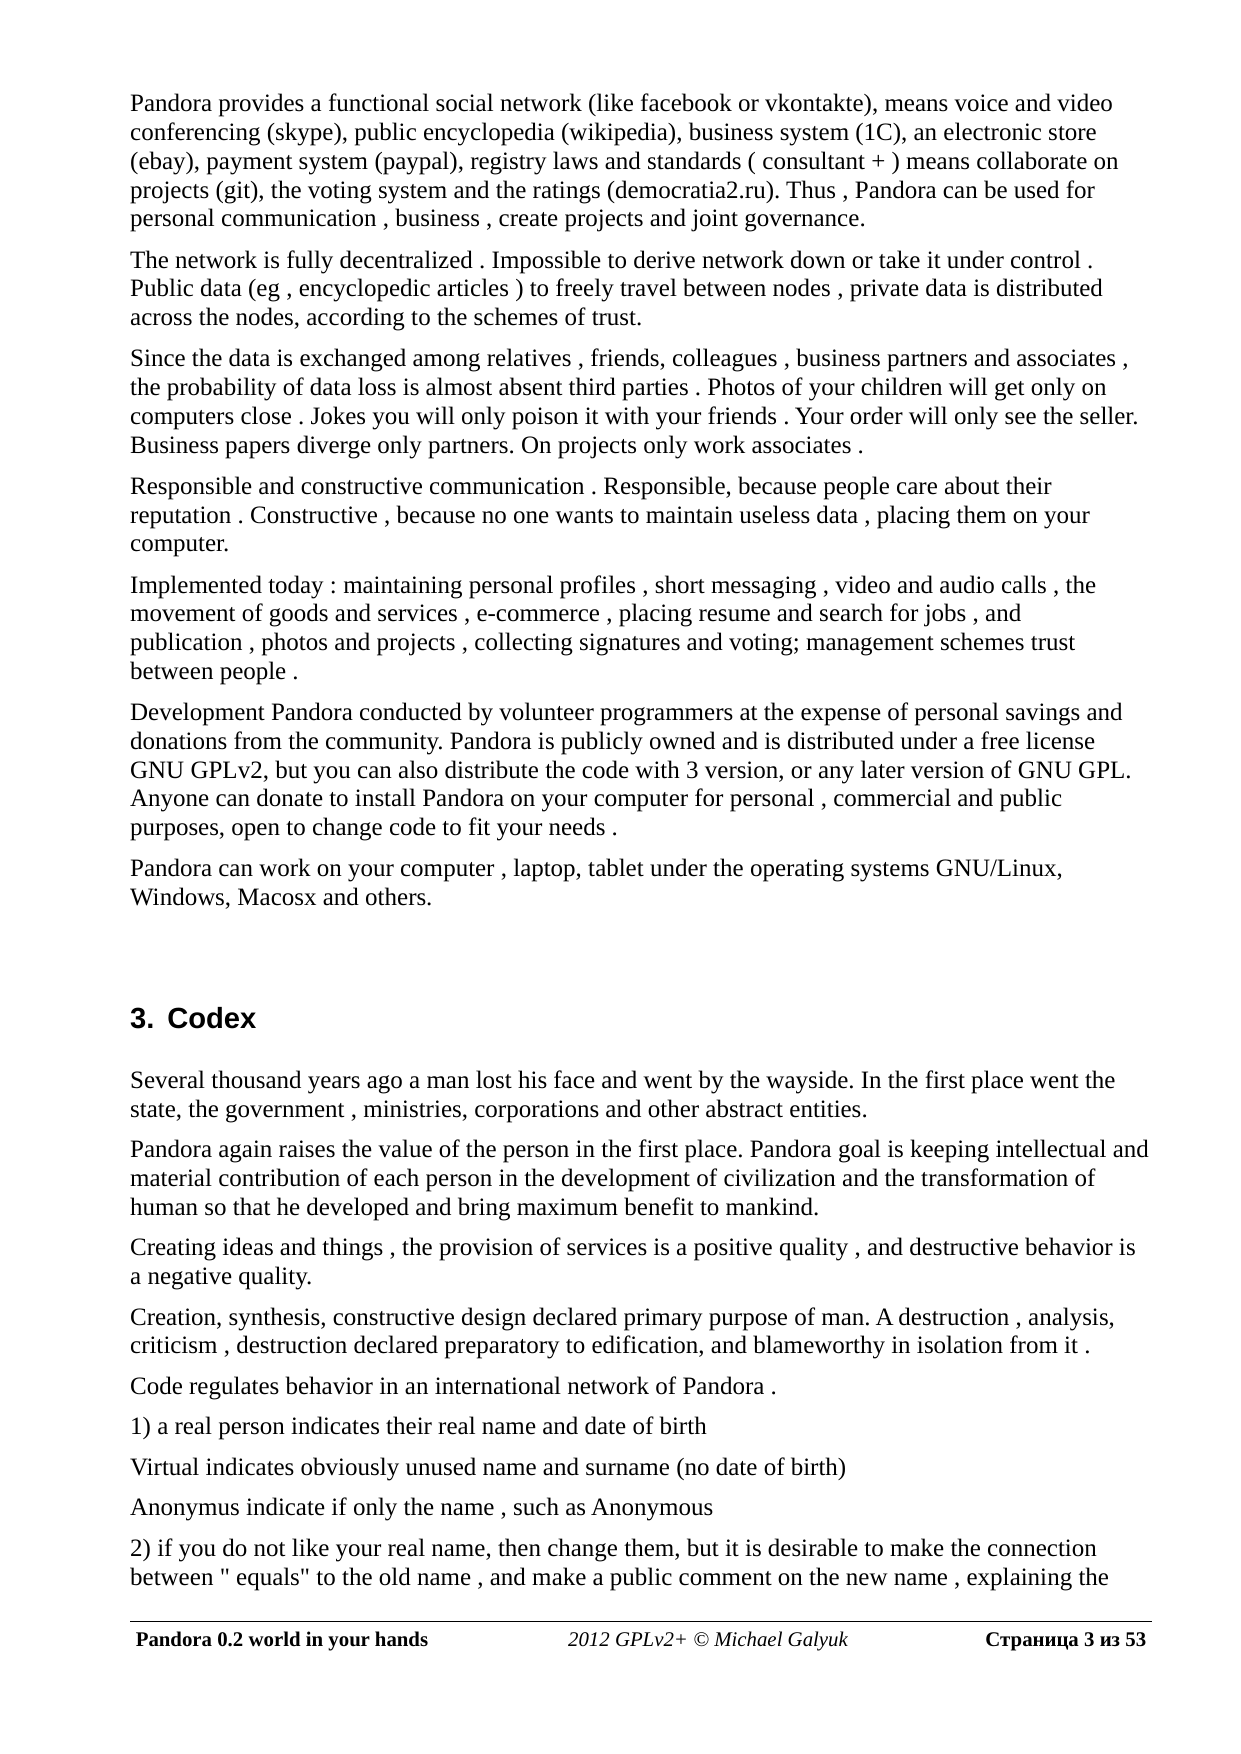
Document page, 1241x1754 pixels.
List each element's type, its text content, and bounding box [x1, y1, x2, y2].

text Responsible and constructive communication . Responsible, because people care about their reputation . Constructive , because no one wants to maintain useless data , placing them on your computer. [130, 471, 1152, 557]
text Code regulates behavior in an international network of Pandora . [130, 1371, 1152, 1400]
text Anonymus indicate if only the name , such as Anonymous [130, 1492, 1152, 1521]
text Creation, synthesis, constructive design declared primary purpose of man. A destruction , analysis, criticism , destruction declared preparatory to edification, and blameworthy in isolation from it . [130, 1302, 1152, 1359]
text Pandora can work on your computer , laptop, tablet under the operating systems GNU/Linux, Windows, Macosx and others. [130, 853, 1152, 911]
subtitle Codex [130, 1001, 1152, 1035]
text Several thousand years ago a man lost his face and went by the wayside. In the first place went the state, the government , ministries, corporations and other abstract entities. [130, 1065, 1152, 1123]
text 2) if you do not like your real name, then change them, but it is desirable to make the connection between " equals" to the old name , and make a public comment on the new name , explaining the [130, 1533, 1152, 1591]
text Virtual indicates obviously unused name and surname (no date of birth) [130, 1452, 1152, 1481]
text Creating ideas and things , the provision of services is a positive quality , and destructive behavior is a negative quality. [130, 1232, 1152, 1290]
text Pandora provides a functional social network (like facebook or vkontakte), means voice and video conferencing (skype), public encyclopedia (wikipedia), business system (1C), an electronic store (ebay), payment system (paypal), registry laws and standards ( consultant + ) means collaborate on projects (git), the voting system and the ratings (democratia2.ru). Thus , Pandora can be used for personal communication , business , create projects and joint governance. [130, 88, 1152, 232]
text The network is fully decentralized . Impossible to derive network down or take it under control . Public data (eg , encyclopedic articles ) to freely travel between nodes , private data is distributed across the nodes, according to the schemes of trust. [130, 245, 1152, 331]
text Development Pandora conducted by volunteer programmers at the expense of personal savings and donations from the community. Pandora is publicly owned and is distributed under a free license GNU GPLv2, but you can also distribute the code with 3 version, or any later version of GNU GPL. Anyone can donate to install Pandora on your computer for personal , commercial and public purposes, open to change code to fit your needs . [130, 697, 1152, 841]
text 1) a real person indicates their real name and date of birth [130, 1411, 1152, 1440]
text Since the data is exchanged among relatives , friends, colleagues , business partners and associates , the probability of data loss is almost absent third parties . Photos of your children will get only on computers close . Jokes you will only poison it with your friends . Your order will only see the seller. Business papers diverge only partners. On projects only work associates . [130, 343, 1152, 458]
text Implemented today : maintaining personal profiles , short messaging , video and audio calls , the movement of goods and services , e-commerce , placing resume and search for jobs , and publication , photos and projects , collecting signatures and voting; management schemes trust between people . [130, 570, 1152, 685]
text Pandora again raises the value of the person in the first place. Pandora goal is keeping intellectual and material contribution of each person in the development of civilization and the transformation of human so that he developed and bring maximum benefit to mankind. [130, 1134, 1152, 1221]
